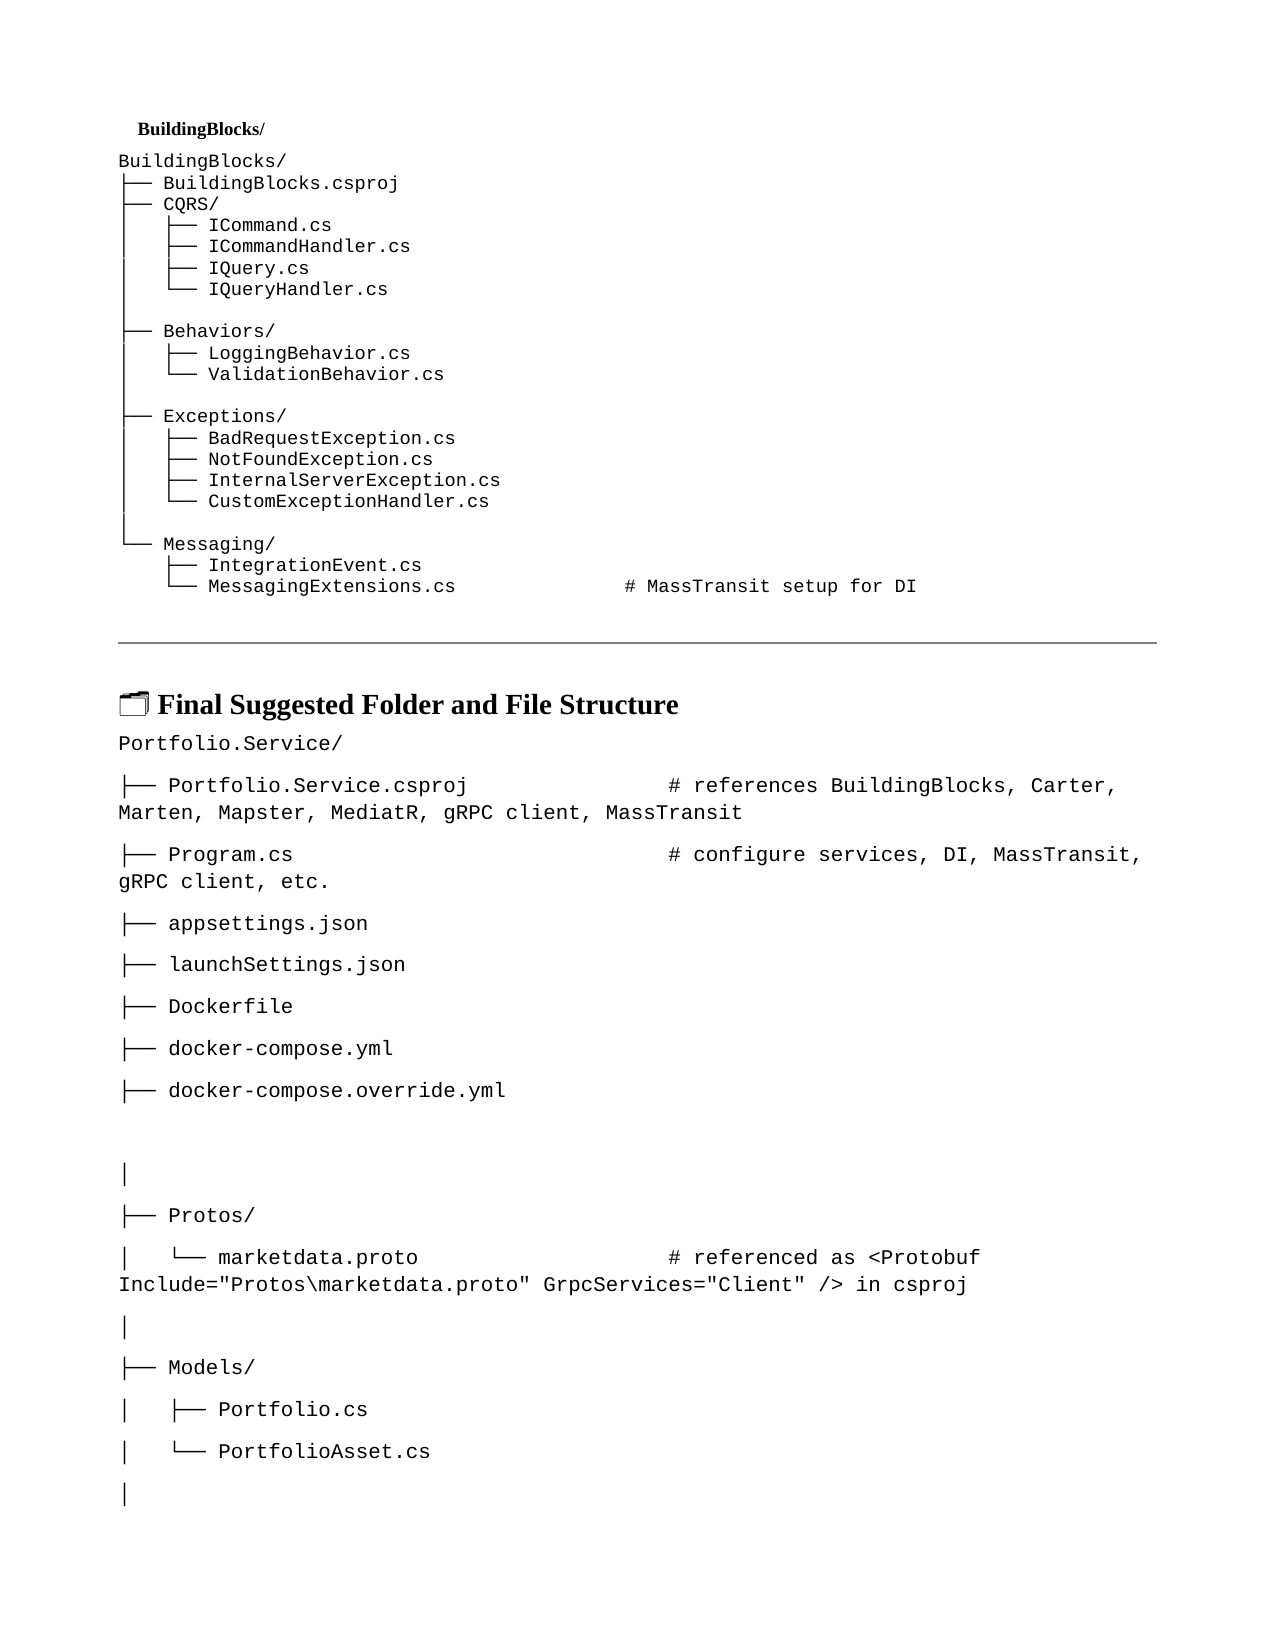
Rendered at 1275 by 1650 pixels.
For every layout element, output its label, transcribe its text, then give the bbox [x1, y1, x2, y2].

text │ └── PortfolioAsset.cs [125, 1441, 1157, 1464]
text │ ├── InternalServerException.cs [169, 471, 1157, 492]
text BuildingBlocks/ [118, 152, 1157, 173]
text │ ├── InternalServerException.cs [124, 471, 168, 492]
text ├── Exceptions/ [124, 407, 1157, 428]
text │ ├── NotFoundException.cs [124, 450, 168, 471]
text ├── CQRS/ [124, 195, 1157, 216]
text │ ├── BadRequestException.cs [169, 428, 1157, 450]
text │ [125, 1316, 1157, 1339]
text │ ├── LoggingBehavior.cs [124, 343, 168, 365]
text │ [124, 301, 1157, 322]
text │ └── IQueryHandler.cs [124, 280, 1157, 301]
text ├── Program.cs # configure services, DI, MassTransit, gRPC client, etc. [118, 843, 1157, 894]
text │ └── ValidationBehavior.cs [124, 365, 1157, 386]
text │ ├── ICommand.cs [169, 216, 1157, 237]
text │ [118, 1316, 124, 1339]
text ├── Behaviors/ [124, 322, 1157, 343]
text │ [125, 1483, 1157, 1506]
text │ [118, 301, 123, 322]
text │ └── CustomExceptionHandler.cs [124, 492, 1157, 513]
text └── Messaging/ [118, 535, 1157, 556]
text ├── docker-compose.override.yml [118, 1079, 1157, 1103]
text │ [124, 513, 1157, 535]
text │ ├── ICommandHandler.cs [169, 237, 1157, 258]
text ├── docker-compose.yml [125, 1038, 1157, 1061]
text ├── Portfolio.Service.csproj # references BuildingBlocks, Carter, Marten, Mapster, MediatR, gRPC client, MassTransit [118, 774, 1157, 825]
text │ ├── LoggingBehavior.cs [169, 343, 1157, 365]
text ├── Models/ [118, 1357, 1157, 1381]
text ├── Protos/ [125, 1205, 1157, 1228]
text │ [118, 386, 123, 407]
text │ ├── NotFoundException.cs [169, 450, 1157, 471]
text └── MessagingExtensions.cs # MassTransit setup for DI [118, 577, 1157, 598]
text ├── launchSettings.json [118, 954, 1157, 978]
text │ [118, 1483, 124, 1506]
text │ ├── IQuery.cs [169, 258, 1157, 280]
text │ ├── ICommandHandler.cs [124, 237, 168, 258]
text Portfolio.Service/ [118, 733, 1157, 756]
text │ [118, 513, 123, 535]
text │ └── marketdata.proto # referenced as <Protobuf Include="Protos\marketdata.proto" GrpcServices="Client" /> in csproj [118, 1247, 1157, 1297]
text │ ├── IQuery.cs [124, 258, 168, 280]
text ├── IntegrationEvent.cs [118, 556, 168, 577]
subtitle 🧱 BuildingBlocks/ [118, 118, 1157, 140]
text ├── BuildingBlocks.csproj [124, 173, 1157, 195]
text │ [118, 1163, 1157, 1187]
text ├── appsettings.json [118, 912, 1157, 936]
text │ ├── ICommand.cs [124, 216, 168, 237]
text ├── IntegrationEvent.cs [169, 556, 1157, 577]
text │ [124, 386, 1157, 407]
text │ ├── BadRequestException.cs [124, 428, 168, 450]
text ├── Dockerfile [118, 996, 1157, 1020]
subtitle 🗂 Final Suggested Folder and File Structure [118, 687, 1157, 720]
text │ ├── Portfolio.cs [118, 1399, 1157, 1423]
